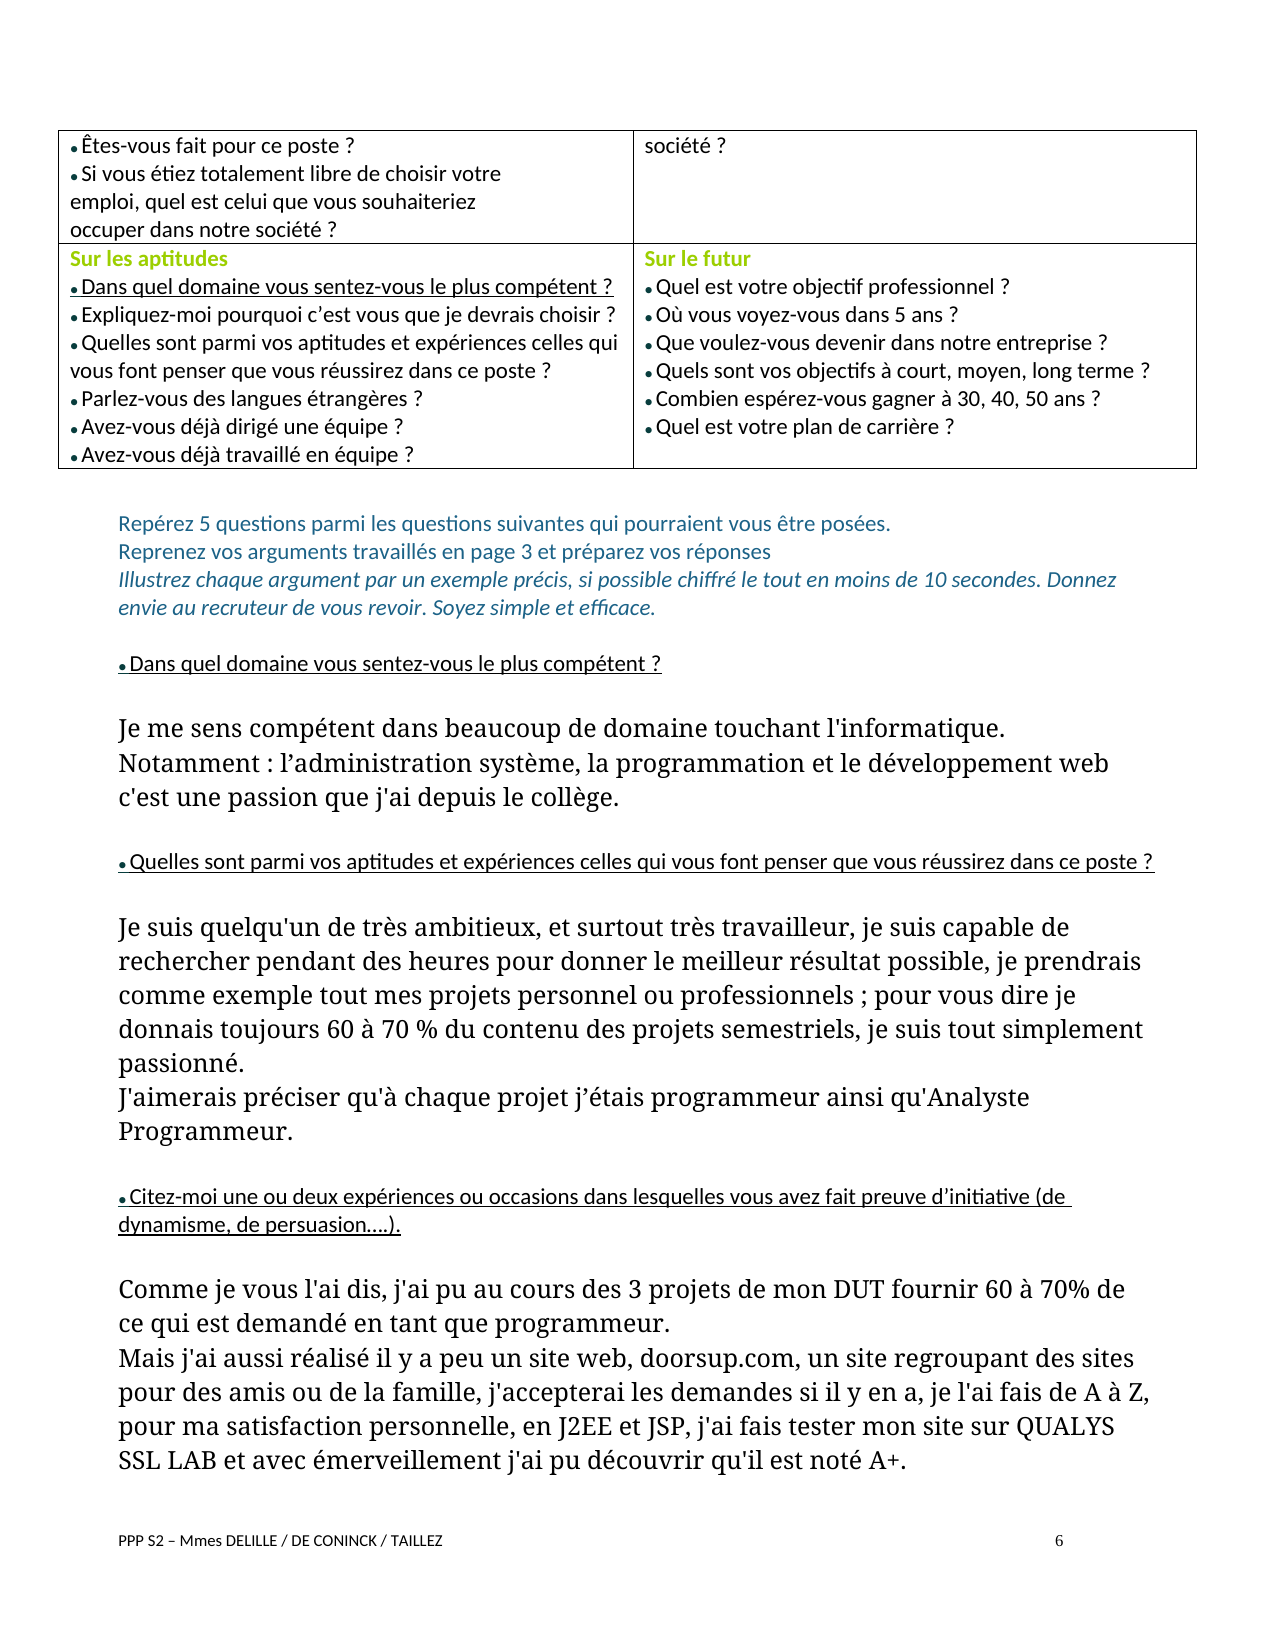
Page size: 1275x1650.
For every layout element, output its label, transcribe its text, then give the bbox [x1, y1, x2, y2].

text Comme je vous l'ai dis, j'ai pu au cours des 3 projets de mon DUT fournir 60 à 70% de ce qui est demandé en tant que programmeur. [118, 1272, 1157, 1340]
table_cell Sur le futur ● Quel est votre objectif professionnel ? ● Où vous voyez-vous dans 5 ans ? ● Que voulez-vous devenir dans notre entreprise ? ● Quels sont vos objectifs à court, moyen, long terme ? ● Combien espérez-vous gagner à 30, 40, 50 ans ? ● Quel est votre plan de carrière ? [634, 244, 1196, 468]
text ● Quelles sont parmi vos aptitudes et expériences celles qui vous font penser que vous réussirez dans ce poste ? [118, 847, 1157, 875]
text ● Citez-moi une ou deux expériences ou occasions dans lesquelles vous avez fait preuve d’initiative (de dynamisme, de persuasion….). [118, 1182, 1157, 1238]
table_cell ● Êtes-vous fait pour ce poste ? ● Si vous étiez totalement libre de choisir votre emploi, quel est celui que vous souhaiteriez occuper dans notre société ? [59, 131, 633, 243]
text ● Dans quel domaine vous sentez-vous le plus compétent ? [118, 649, 1157, 677]
text Notamment : l’administration système, la programmation et le développement web c'est une passion que j'ai depuis le collège. [118, 745, 1157, 813]
text Repérez 5 questions parmi les questions suivantes qui pourraient vous être posées. [118, 509, 1157, 537]
table_cell Sur les aptitudes ● Dans quel domaine vous sentez-vous le plus compétent ? ● Expliquez-moi pourquoi c’est vous que je devrais choisir ? ● Quelles sont parmi vos aptitudes et expériences celles qui vous font penser que vous réussirez dans ce poste ? ● Parlez-vous des langues étrangères ? ● Avez-vous déjà dirigé une équipe ? ● Avez-vous déjà travaillé en équipe ? [59, 244, 633, 468]
text Reprenez vos arguments travaillés en page 3 et préparez vos réponses [118, 537, 1157, 565]
text J'aimerais préciser qu'à chaque projet j’étais programmeur ainsi qu'Analyste Programmeur. [118, 1080, 1157, 1148]
table_cell société ? [634, 131, 1196, 243]
text Je me sens compétent dans beaucoup de domaine touchant l'informatique. [118, 711, 1157, 745]
text Illustrez chaque argument par un exemple précis, si possible chiffré le tout en moins de 10 secondes. Donnez envie au recruteur de vous revoir. Soyez simple et efficace. [118, 565, 1157, 621]
text Mais j'ai aussi réalisé il y a peu un site web, doorsup.com, un site regroupant des sites pour des amis ou de la famille, j'accepterai les demandes si il y en a, je l'ai fais de A à Z, pour ma satisfaction personnelle, en J2EE et JSP, j'ai fais tester mon site sur QUALYS SSL LAB et avec émerveillement j'ai pu découvrir qu'il est noté A+. [118, 1340, 1157, 1476]
text Je suis quelqu'un de très ambitieux, et surtout très travailleur, je suis capable de rechercher pendant des heures pour donner le meilleur résultat possible, je prendrais comme exemple tout mes projets personnel ou professionnels ; pour vous dire je donnais toujours 60 à 70 % du contenu des projets semestriels, je suis tout simplement passionné. [118, 909, 1157, 1080]
